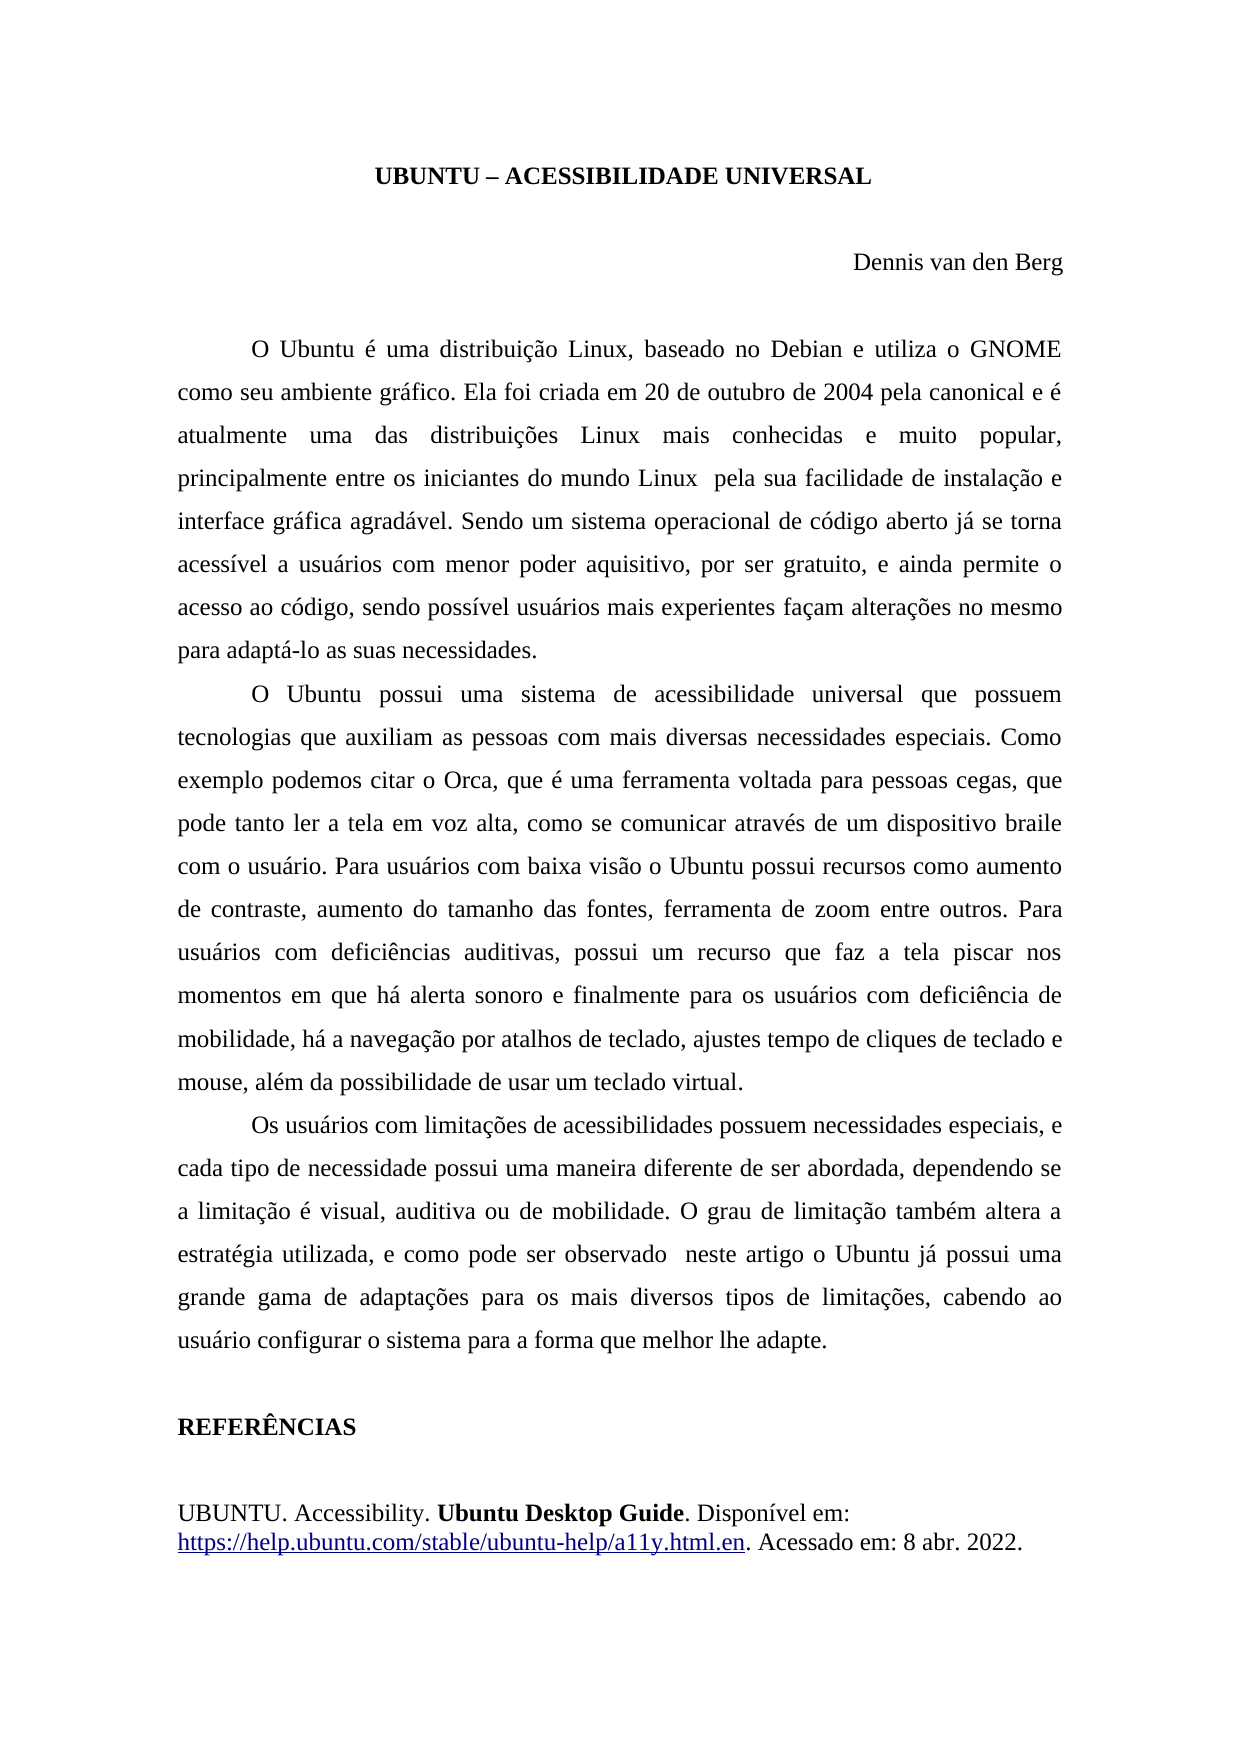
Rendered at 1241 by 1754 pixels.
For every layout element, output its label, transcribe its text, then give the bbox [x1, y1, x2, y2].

text Dennis van den Berg [177, 247, 1063, 276]
text Os usuários com limitações de acessibilidades possuem necessidades especiais, e cada tipo de necessidade possui uma maneira diferente de ser abordada, dependendo se a limitação é visual, auditiva ou de mobilidade. O grau de limitação também altera a estratégia utilizada, e como pode ser observado neste artigo o Ubuntu já possui uma grande gama de adaptações para os mais diversos tipos de limitações, cabendo ao usuário configurar o sistema para a forma que melhor lhe adapte. [177, 1110, 1063, 1354]
text O Ubuntu possui uma sistema de acessibilidade universal que possuem tecnologias que auxiliam as pessoas com mais diversas necessidades especiais. Como exemplo podemos citar o Orca, que é uma ferramenta voltada para pessoas cegas, que pode tanto ler a tela em voz alta, como se comunicar através de um dispositivo braile com o usuário. Para usuários com baixa visão o Ubuntu possui recursos como aumento de contraste, aumento do tamanho das fontes, ferramenta de zoom entre outros. Para usuários com deficiências auditivas, possui um recurso que faz a tela piscar nos momentos em que há alerta sonoro e finalmente para os usuários com deficiência de mobilidade, há a navegação por atalhos de teclado, ajustes tempo de cliques de teclado e mouse, além da possibilidade de usar um teclado virtual. [177, 679, 1063, 1096]
text REFERÊNCIAS [177, 1412, 1063, 1441]
text UBUNTU – ACESSIBILIDADE UNIVERSAL [177, 161, 1063, 190]
text UBUNTU. Accessibility. Ubuntu Desktop Guide. Disponível em: https://help.ubuntu.com/stable/ubuntu-help/a11y.html.en. Acessado em: 8 abr. 2022. [177, 1498, 1063, 1556]
text O Ubuntu é uma distribuição Linux, baseado no Debian e utiliza o GNOME como seu ambiente gráfico. Ela foi criada em 20 de outubro de 2004 pela canonical e é atualmente uma das distribuições Linux mais conhecidas e muito popular, principalmente entre os iniciantes do mundo Linux pela sua facilidade de instalação e interface gráfica agradável. Sendo um sistema operacional de código aberto já se torna acessível a usuários com menor poder aquisitivo, por ser gratuito, e ainda permite o acesso ao código, sendo possível usuários mais experientes façam alterações no mesmo para adaptá-lo as suas necessidades. [177, 334, 1063, 664]
